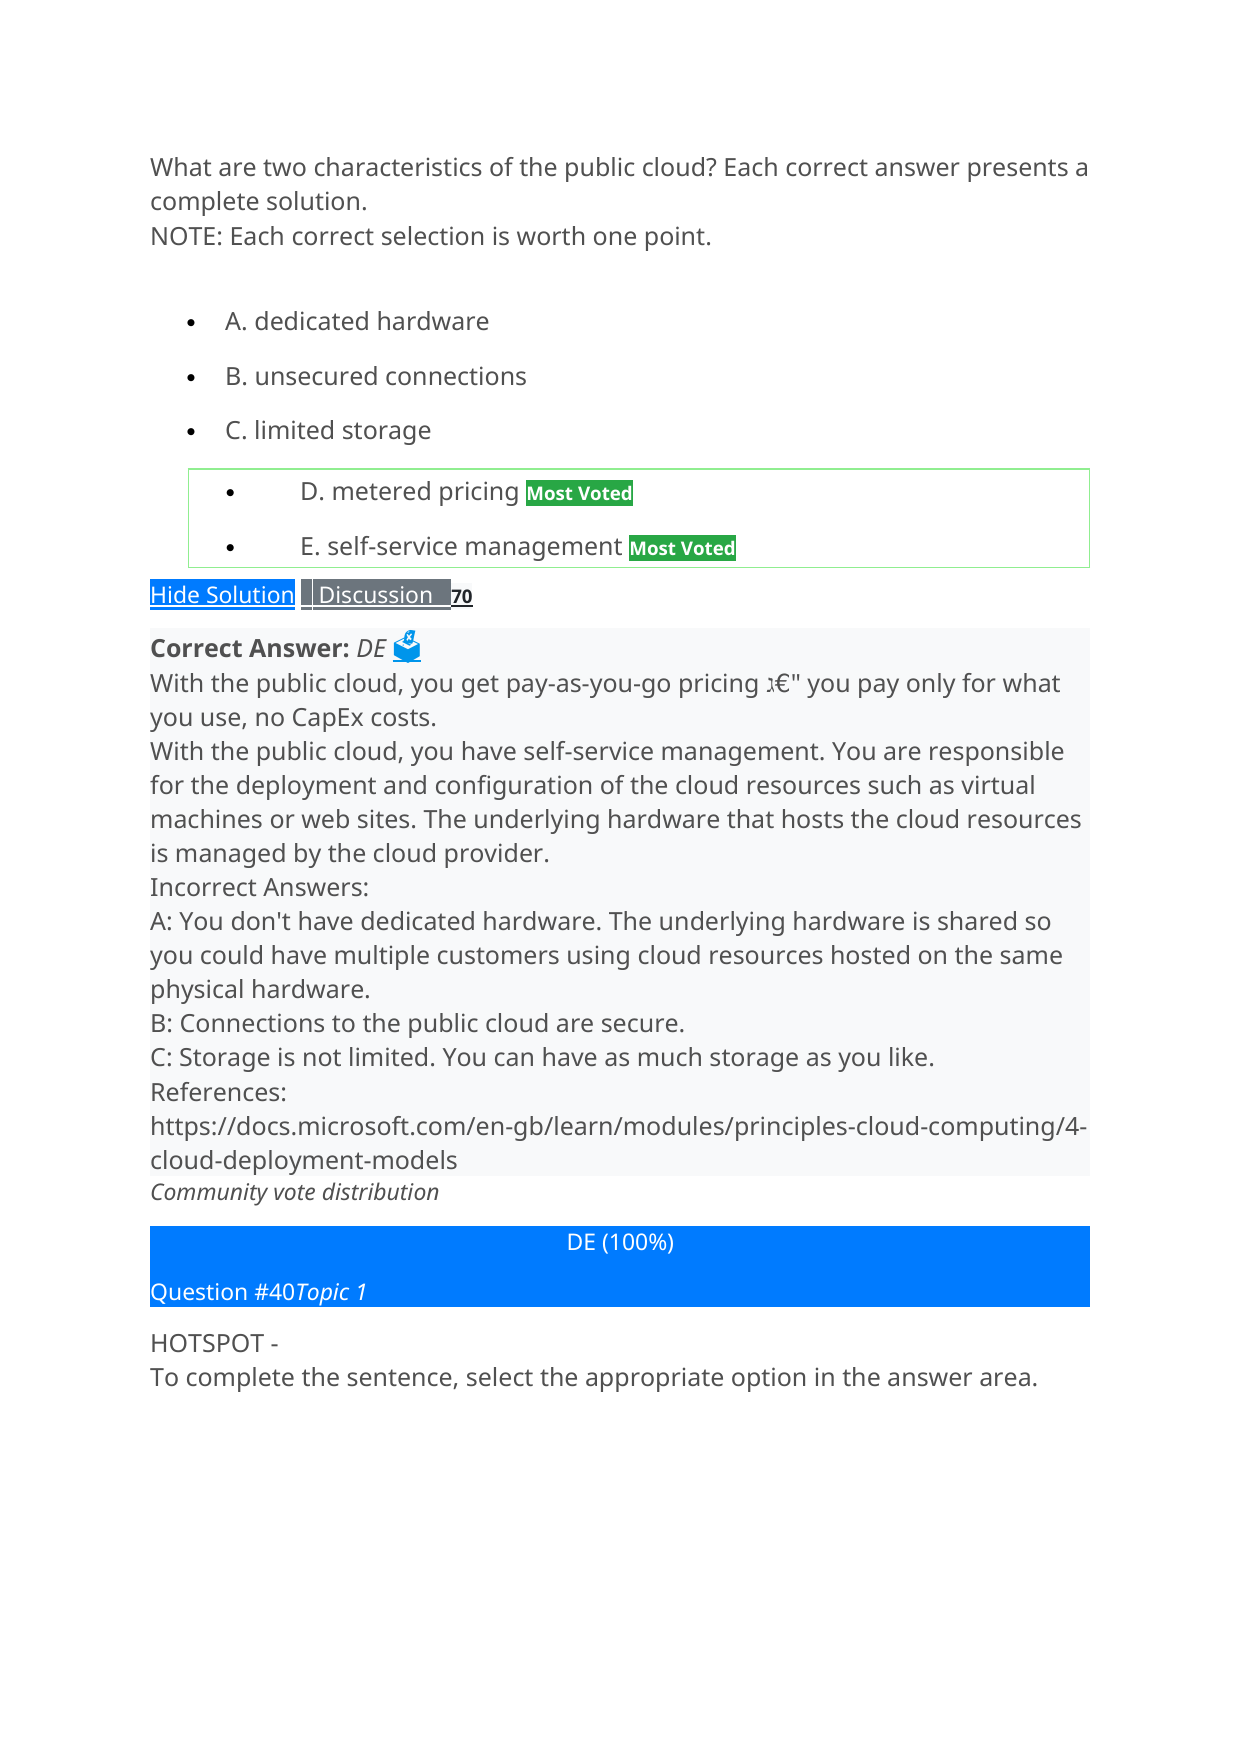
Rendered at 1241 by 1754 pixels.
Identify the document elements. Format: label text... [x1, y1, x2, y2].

list A. dedicated hardware [187, 303, 1090, 337]
text HOTSPOT - To complete the sentence, select the appropriate option in the answer area. [150, 1326, 1090, 1394]
text Hide Solution Discussion 70 [150, 579, 1090, 610]
text Community vote distribution [150, 1176, 1090, 1208]
text Question #40Topic 1 [150, 1276, 1090, 1307]
list D. metered pricing Most Voted [189, 470, 1089, 508]
list C. limited storage [187, 413, 1090, 447]
text Correct Answer: DE 🗳️ With the public cloud, you get pay-as-you-go pricing ג€" you pay only for what you use, no CapEx costs. With the public cloud, you have self-service management. You are responsible for the deployment and configuration of the cloud resources such as virtual machines or web sites. The underlying hardware that hosts the cloud resources is managed by the cloud provider. Incorrect Answers: A: You don't have dedicated hardware. The underlying hardware is shared so you could have multiple customers using cloud resources hosted on the same physical hardware. B: Connections to the public cloud are secure. C: Storage is not limited. You can have as much storage as you like. References: https://docs.microsoft.com/en-gb/learn/modules/principles-cloud-computing/4-cloud-deployment-models [150, 628, 1090, 1176]
text DE (100%) [150, 1226, 1090, 1257]
list E. self-service management Most Voted [189, 523, 1089, 567]
text What are two characteristics of the public cloud? Each correct answer presents a complete solution. NOTE: Each correct selection is worth one point. [150, 150, 1090, 252]
list B. unsecured connections [187, 358, 1090, 392]
